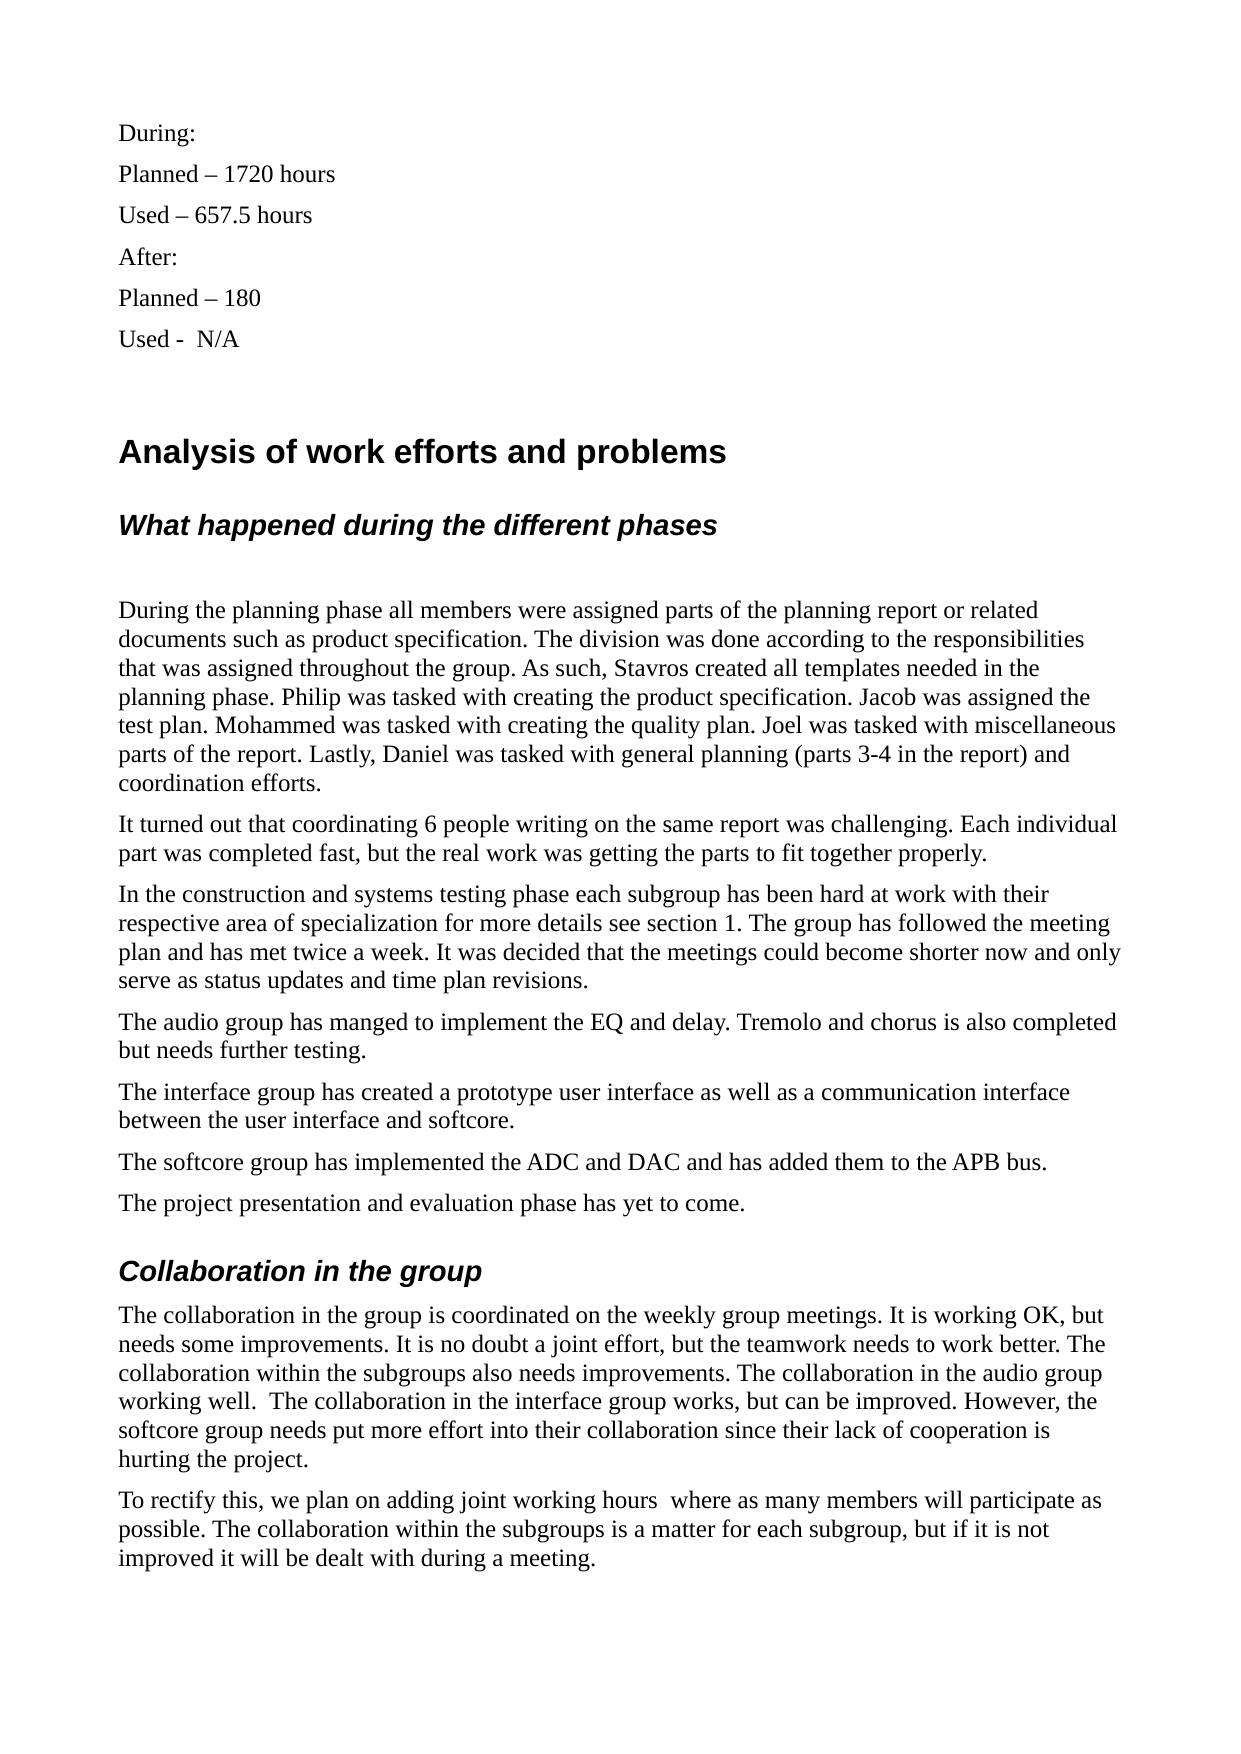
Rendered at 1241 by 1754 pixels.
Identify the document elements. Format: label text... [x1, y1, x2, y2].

text Used - N/A [118, 324, 1122, 353]
text In the construction and systems testing phase each subgroup has been hard at work with their respective area of specialization for more details see section 1. The group has followed the meeting plan and has met twice a week. It was decided that the meetings could become shorter now and only serve as status updates and time plan revisions. [118, 879, 1122, 994]
text Used – 657.5 hours [118, 201, 1122, 229]
text The project presentation and evaluation phase has yet to come. [118, 1188, 1122, 1217]
text After: [118, 242, 1122, 271]
subtitle Collaboration in the group [118, 1254, 1122, 1288]
subtitle Analysis of work efforts and problems [118, 432, 1122, 471]
text The audio group has manged to implement the EQ and delay. Tremolo and chorus is also completed but needs further testing. [118, 1007, 1122, 1064]
text Planned – 180 [118, 283, 1122, 312]
text The collaboration in the group is coordinated on the weekly group meetings. It is working OK, but needs some improvements. It is no doubt a joint effort, but the teamwork needs to work better. The collaboration within the subgroups also needs improvements. The collaboration in the audio group working well. The collaboration in the interface group works, but can be improved. However, the softcore group needs put more effort into their collaboration since their lack of cooperation is hurting the project. [118, 1300, 1122, 1473]
text The softcore group has implemented the ADC and DAC and has added them to the APB bus. [118, 1147, 1122, 1175]
text During: [118, 118, 1122, 147]
text To rectify this, we plan on adding joint working hours where as many members will participate as possible. The collaboration within the subgroups is a matter for each subgroup, but if it is not improved it will be dealt with during a meeting. [118, 1485, 1122, 1571]
text Planned – 1720 hours [118, 159, 1122, 188]
text During the planning phase all members were assigned parts of the planning report or related documents such as product specification. The division was done according to the responsibilities that was assigned throughout the group. As such, Stavros created all templates needed in the planning phase. Philip was tasked with creating the product specification. Jacob was assigned the test plan. Mohammed was tasked with creating the quality plan. Joel was tasked with miscellaneous parts of the report. Lastly, Daniel was tasked with general planning (parts 3-4 in the report) and coordination efforts. [118, 595, 1122, 797]
text The interface group has created a prototype user interface as well as a communication interface between the user interface and softcore. [118, 1077, 1122, 1134]
subtitle What happened during the different phases [118, 508, 1122, 542]
text It turned out that coordinating 6 people writing on the same report was challenging. Each individual part was completed fast, but the real work was getting the parts to fit together properly. [118, 809, 1122, 867]
